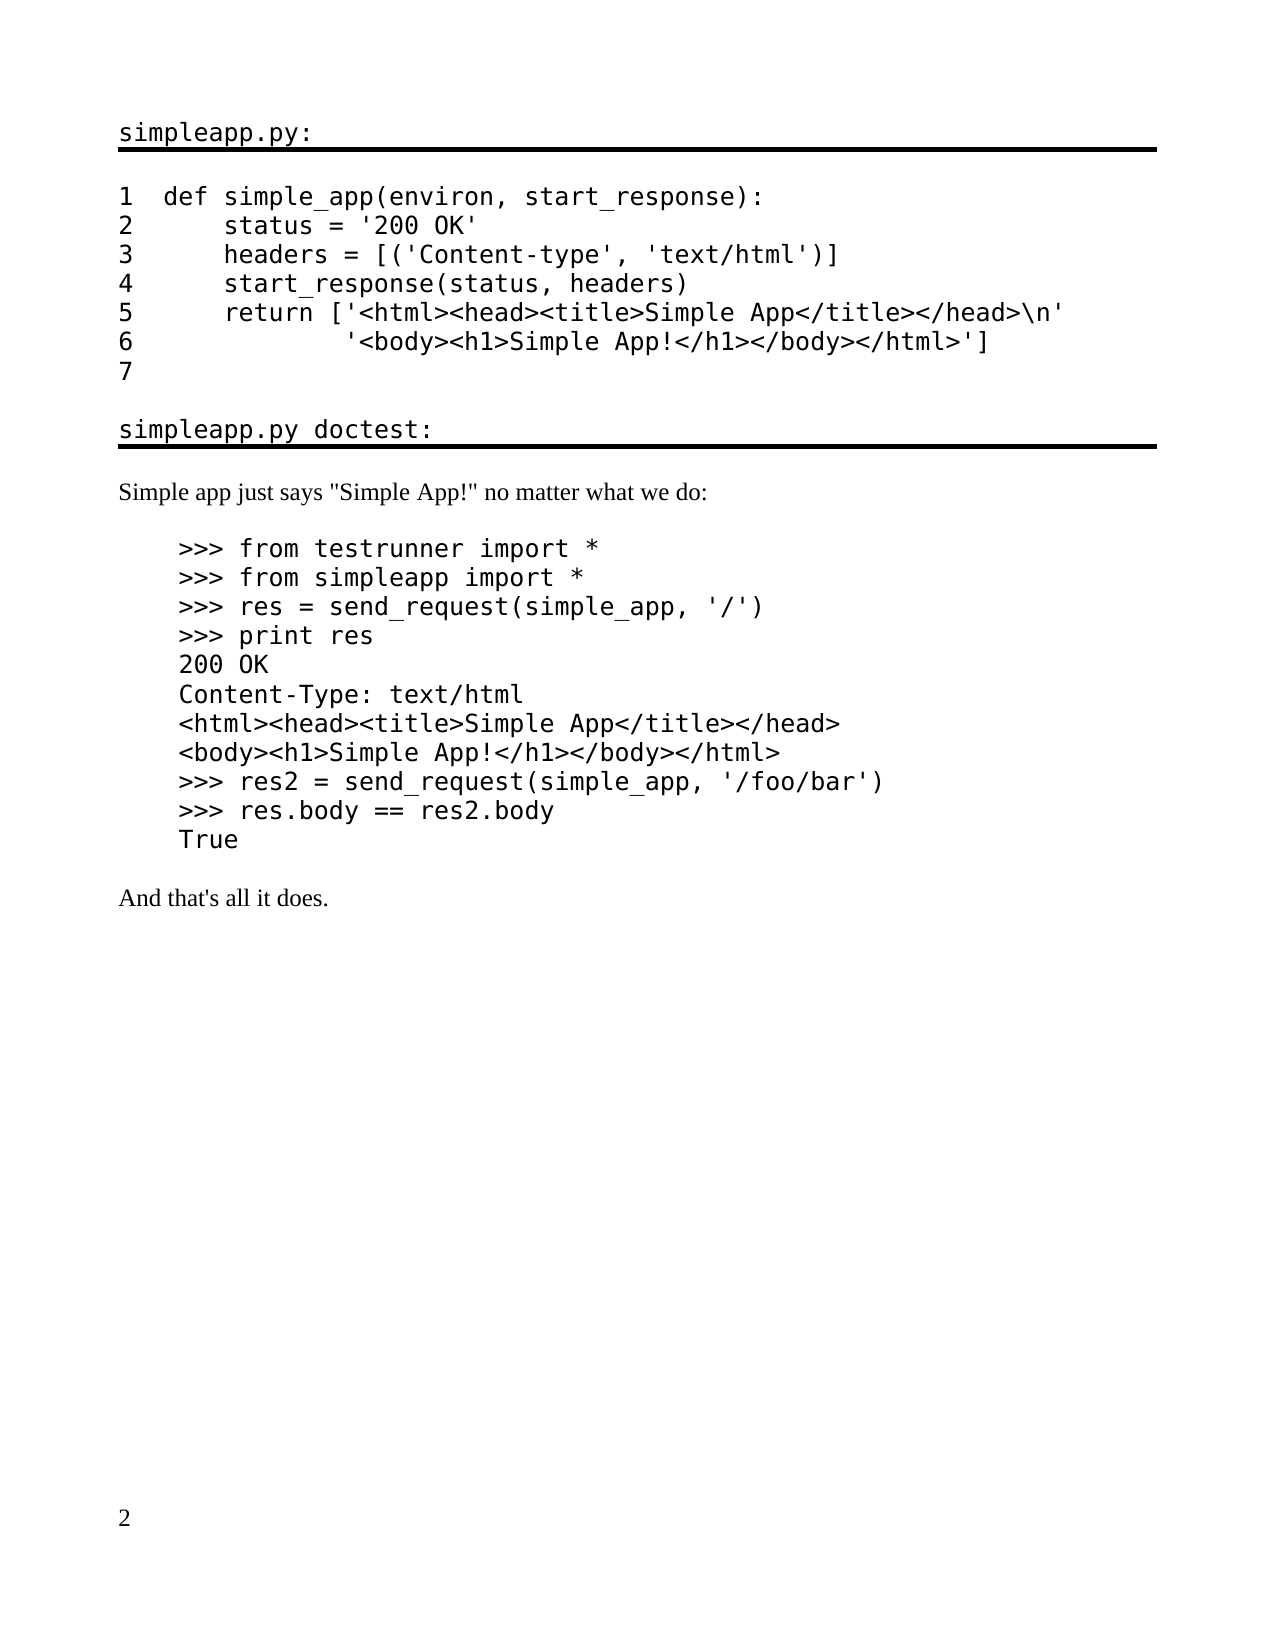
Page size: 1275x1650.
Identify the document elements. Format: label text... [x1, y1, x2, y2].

text Content-Type: text/html [118, 680, 1157, 709]
text >>> from testrunner import * [118, 534, 1157, 563]
text 200 OK [118, 651, 1157, 680]
text >>> res = send_request(simple_app, '/') [118, 592, 1157, 621]
list '<body><h1>Simple App!</h1></body></html>'] [118, 327, 1157, 357]
list headers = [('Content-type', 'text/html')] [118, 240, 1157, 269]
text >>> from simpleapp import * [118, 563, 1157, 592]
text simpleapp.py: [118, 118, 1157, 147]
text Simple app just says "Simple App!" no matter what we do: [118, 478, 1157, 506]
text <body><h1>Simple App!</h1></body></html> [118, 738, 1157, 767]
text >>> res.body == res2.body [118, 796, 1157, 826]
text True [118, 826, 1157, 855]
list start_response(status, headers) [118, 269, 1157, 298]
text simpleapp.py doctest: [118, 415, 1157, 444]
text >>> res2 = send_request(simple_app, '/foo/bar') [118, 767, 1157, 796]
list return ['<html><head><title>Simple App</title></head>\n' [118, 298, 1157, 327]
text And that's all it does. [118, 884, 1157, 912]
text <html><head><title>Simple App</title></head> [118, 709, 1157, 738]
list status = '200 OK' [118, 211, 1157, 240]
list def simple_app(environ, start_response): [118, 182, 1157, 211]
text >>> print res [118, 621, 1157, 651]
